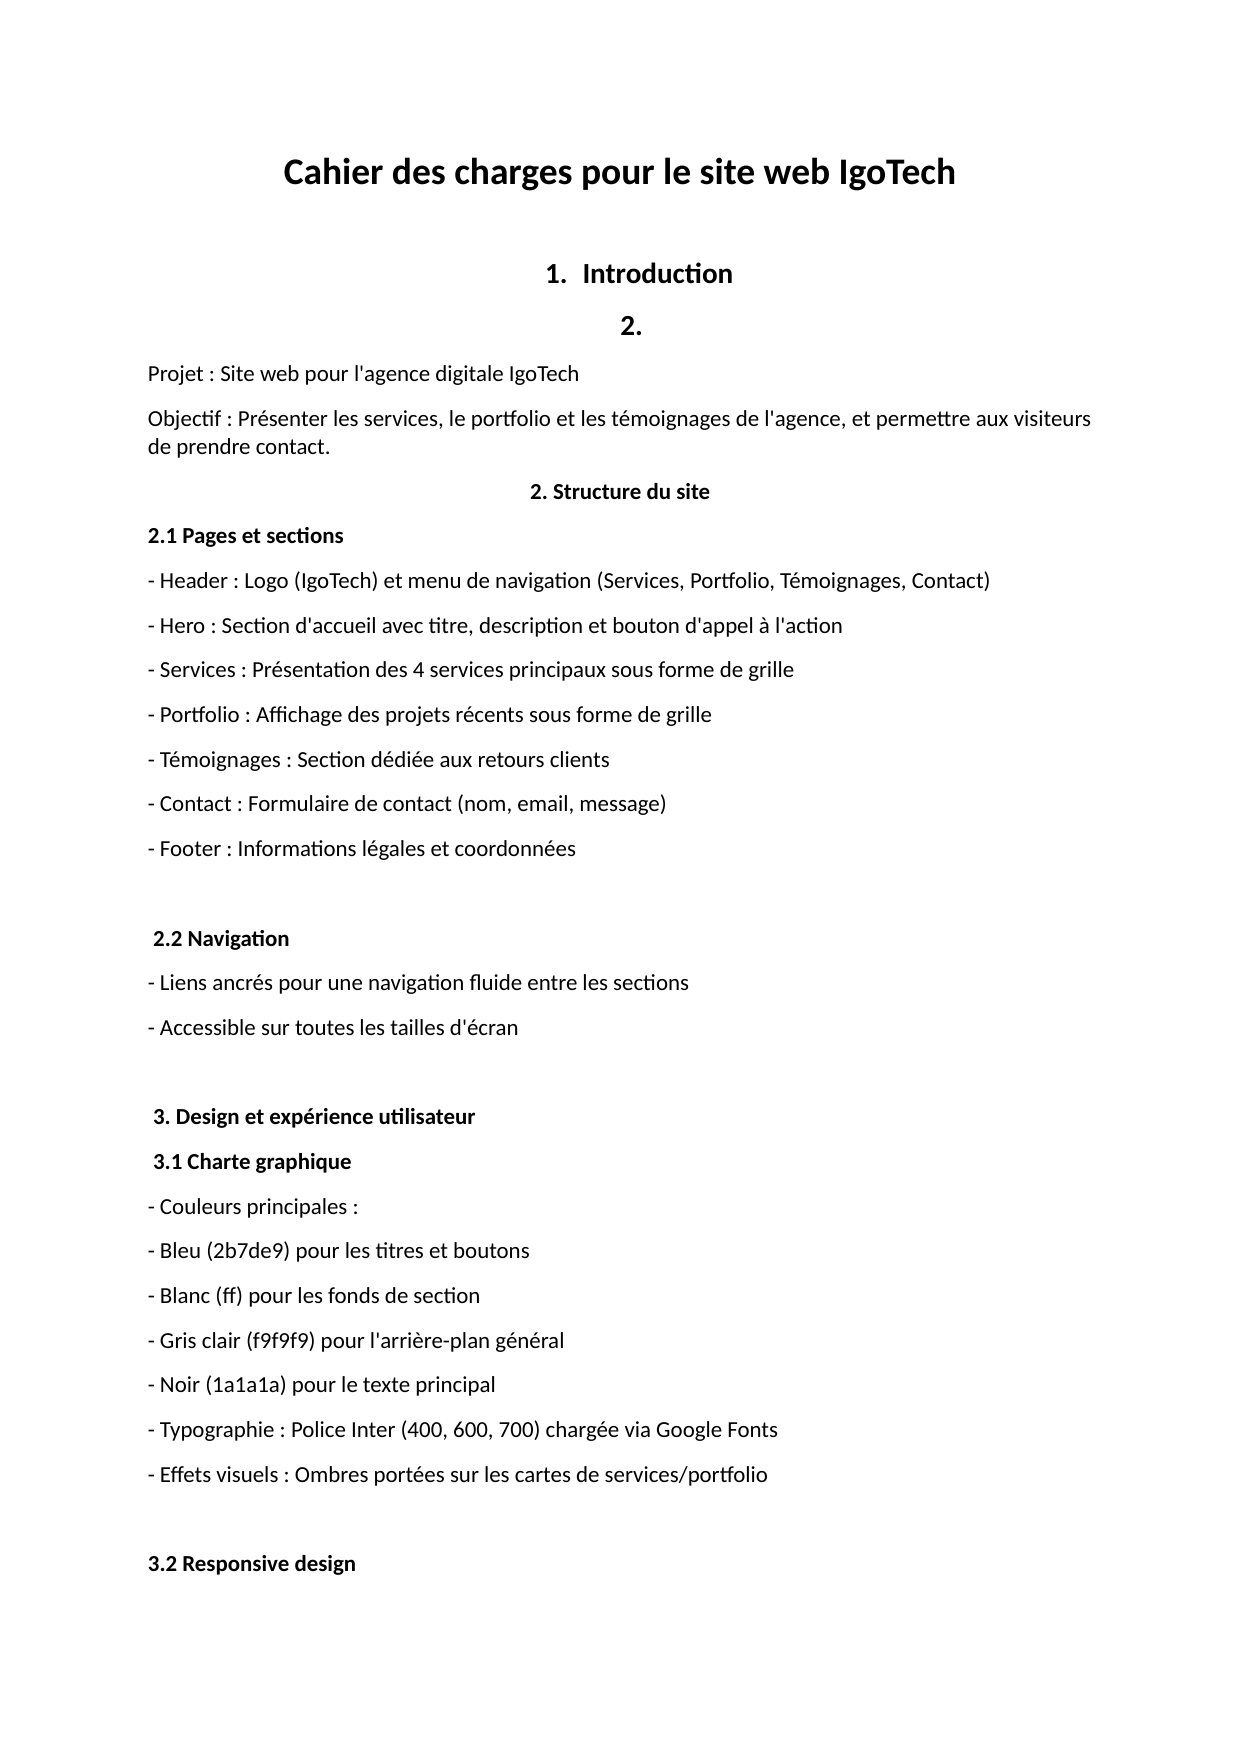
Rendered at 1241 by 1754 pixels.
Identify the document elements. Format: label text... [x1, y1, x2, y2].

text - Hero : Section d'accueil avec titre, description et bouton d'appel à l'action [148, 611, 1093, 639]
text - Effets visuels : Ombres portées sur les cartes de services/portfolio [148, 1460, 1093, 1488]
list Introduction [185, 255, 1093, 290]
text - Bleu (2b7de9) pour les titres et boutons [148, 1236, 1093, 1264]
text - Liens ancrés pour une navigation fluide entre les sections [148, 968, 1093, 996]
text 3.2 Responsive design [148, 1549, 1093, 1577]
text - Accessible sur toutes les tailles d'écran [148, 1013, 1093, 1041]
text 2.1 Pages et sections [148, 521, 1093, 549]
text 2. Structure du site [148, 477, 1093, 505]
text Cahier des charges pour le site web IgoTech [148, 148, 1093, 193]
text - Couleurs principales : [148, 1192, 1093, 1220]
text - Gris clair (f9f9f9) pour l'arrière-plan général [148, 1326, 1093, 1354]
text - Témoignages : Section dédiée aux retours clients [148, 745, 1093, 773]
text Objectif : Présenter les services, le portfolio et les témoignages de l'agence, et permettre aux visiteurs de prendre contact. [148, 404, 1093, 460]
text Projet : Site web pour l'agence digitale IgoTech [148, 359, 1093, 387]
text 3. Design et expérience utilisateur [148, 1102, 1093, 1130]
text - Contact : Formulaire de contact (nom, email, message) [148, 789, 1093, 818]
text 2.2 Navigation [148, 924, 1093, 952]
text - Portfolio : Affichage des projets récents sous forme de grille [148, 700, 1093, 728]
text - Footer : Informations légales et coordonnées [148, 834, 1093, 862]
text 3.1 Charte graphique [148, 1147, 1093, 1175]
text - Typographie : Police Inter (400, 600, 700) chargée via Google Fonts [148, 1415, 1093, 1443]
text - Noir (1a1a1a) pour le texte principal [148, 1371, 1093, 1398]
text - Services : Présentation des 4 services principaux sous forme de grille [148, 656, 1093, 683]
text - Header : Logo (IgoTech) et menu de navigation (Services, Portfolio, Témoignages, Contact) [148, 566, 1093, 594]
text - Blanc (ff) pour les fonds de section [148, 1281, 1093, 1309]
